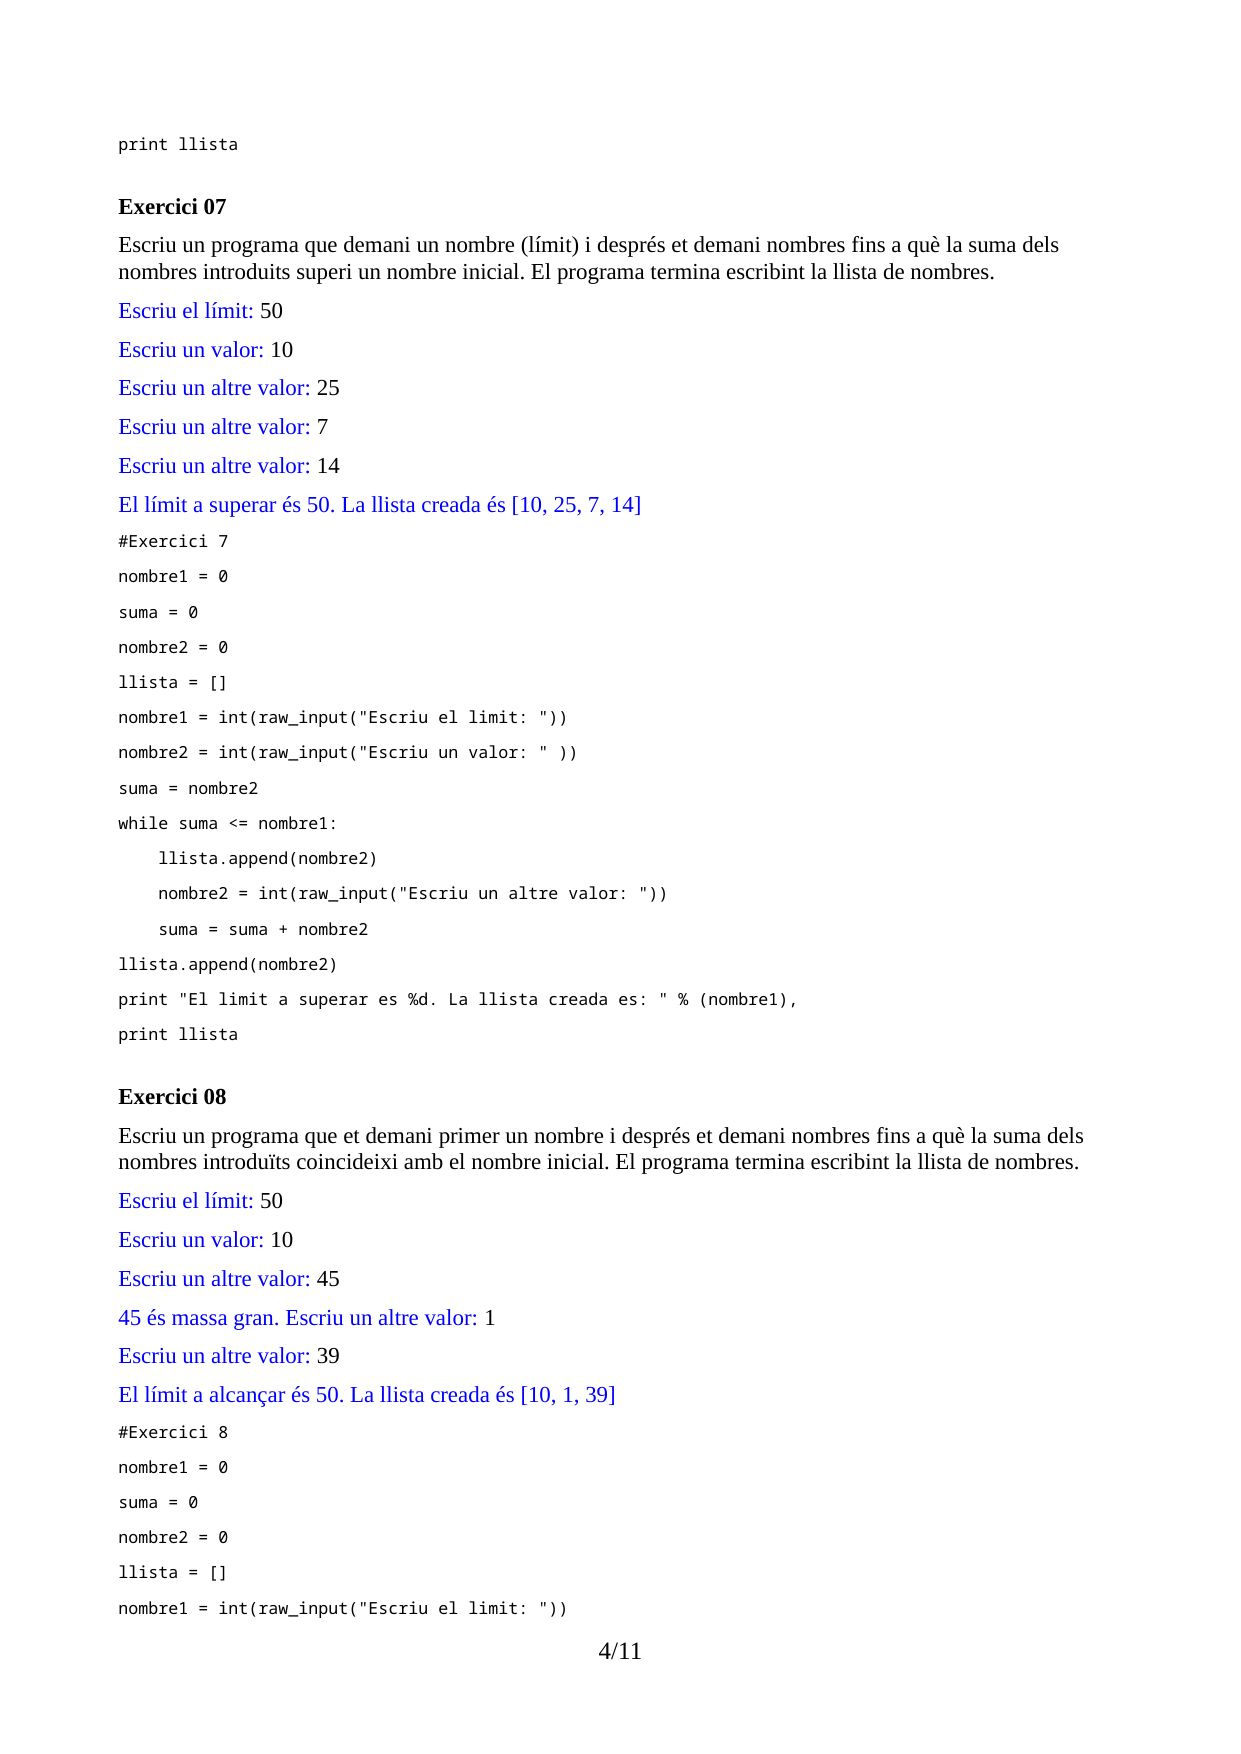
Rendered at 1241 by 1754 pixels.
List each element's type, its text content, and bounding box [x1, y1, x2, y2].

text llista = [] [118, 671, 1122, 693]
text llista.append(nombre2) [118, 952, 1122, 975]
text suma = suma + nombre2 [118, 917, 1122, 940]
text suma = 0 [118, 1491, 1122, 1513]
text llista.append(nombre2) [118, 847, 1122, 869]
text suma = 0 [118, 600, 1122, 623]
text llista = [] [118, 1561, 1122, 1584]
text #Exercici 7 [118, 530, 1122, 553]
text Escriu el límit: 50 [118, 297, 1122, 323]
text Escriu un altre valor: 45 [118, 1265, 1122, 1291]
text nombre2 = int(raw_input("Escriu un altre valor: ")) [118, 882, 1122, 905]
text while suma <= nombre1: [118, 812, 1122, 834]
text Escriu un valor: 10 [118, 336, 1122, 362]
text print llista [118, 132, 1122, 155]
text Escriu un altre valor: 25 [118, 374, 1122, 401]
text nombre2 = 0 [118, 636, 1122, 658]
text nombre1 = 0 [118, 1455, 1122, 1478]
subtitle Exercici 07 [118, 193, 1122, 219]
text El límit a superar és 50. La llista creada és [10, 25, 7, 14] [118, 491, 1122, 517]
text nombre2 = int(raw_input("Escriu un valor: " )) [118, 741, 1122, 764]
subtitle Exercici 08 [118, 1083, 1122, 1109]
text El límit a alcançar és 50. La llista creada és [10, 1, 39] [118, 1381, 1122, 1408]
text print llista [118, 1023, 1122, 1046]
text 45 és massa gran. Escriu un altre valor: 1 [118, 1304, 1122, 1330]
text Escriu un programa que demani un nombre (límit) i després et demani nombres fins a què la suma dels nombres introduits superi un nombre inicial. El programa termina escribint la llista de nombres. [118, 232, 1122, 284]
text nombre1 = int(raw_input("Escriu el limit: ")) [118, 706, 1122, 729]
text Escriu un altre valor: 7 [118, 413, 1122, 440]
text print "El limit a superar es %d. La llista creada es: " % (nombre1), [118, 988, 1122, 1010]
text nombre1 = 0 [118, 565, 1122, 588]
text nombre2 = 0 [118, 1526, 1122, 1548]
text suma = nombre2 [118, 776, 1122, 799]
text nombre1 = int(raw_input("Escriu el limit: ")) [118, 1596, 1122, 1619]
text Escriu el límit: 50 [118, 1187, 1122, 1213]
text Escriu un programa que et demani primer un nombre i després et demani nombres fins a què la suma dels nombres introduïts coincideixi amb el nombre inicial. El programa termina escribint la llista de nombres. [118, 1122, 1122, 1174]
text #Exercici 8 [118, 1420, 1122, 1443]
text Escriu un altre valor: 14 [118, 452, 1122, 478]
text Escriu un altre valor: 39 [118, 1342, 1122, 1369]
text Escriu un valor: 10 [118, 1226, 1122, 1252]
